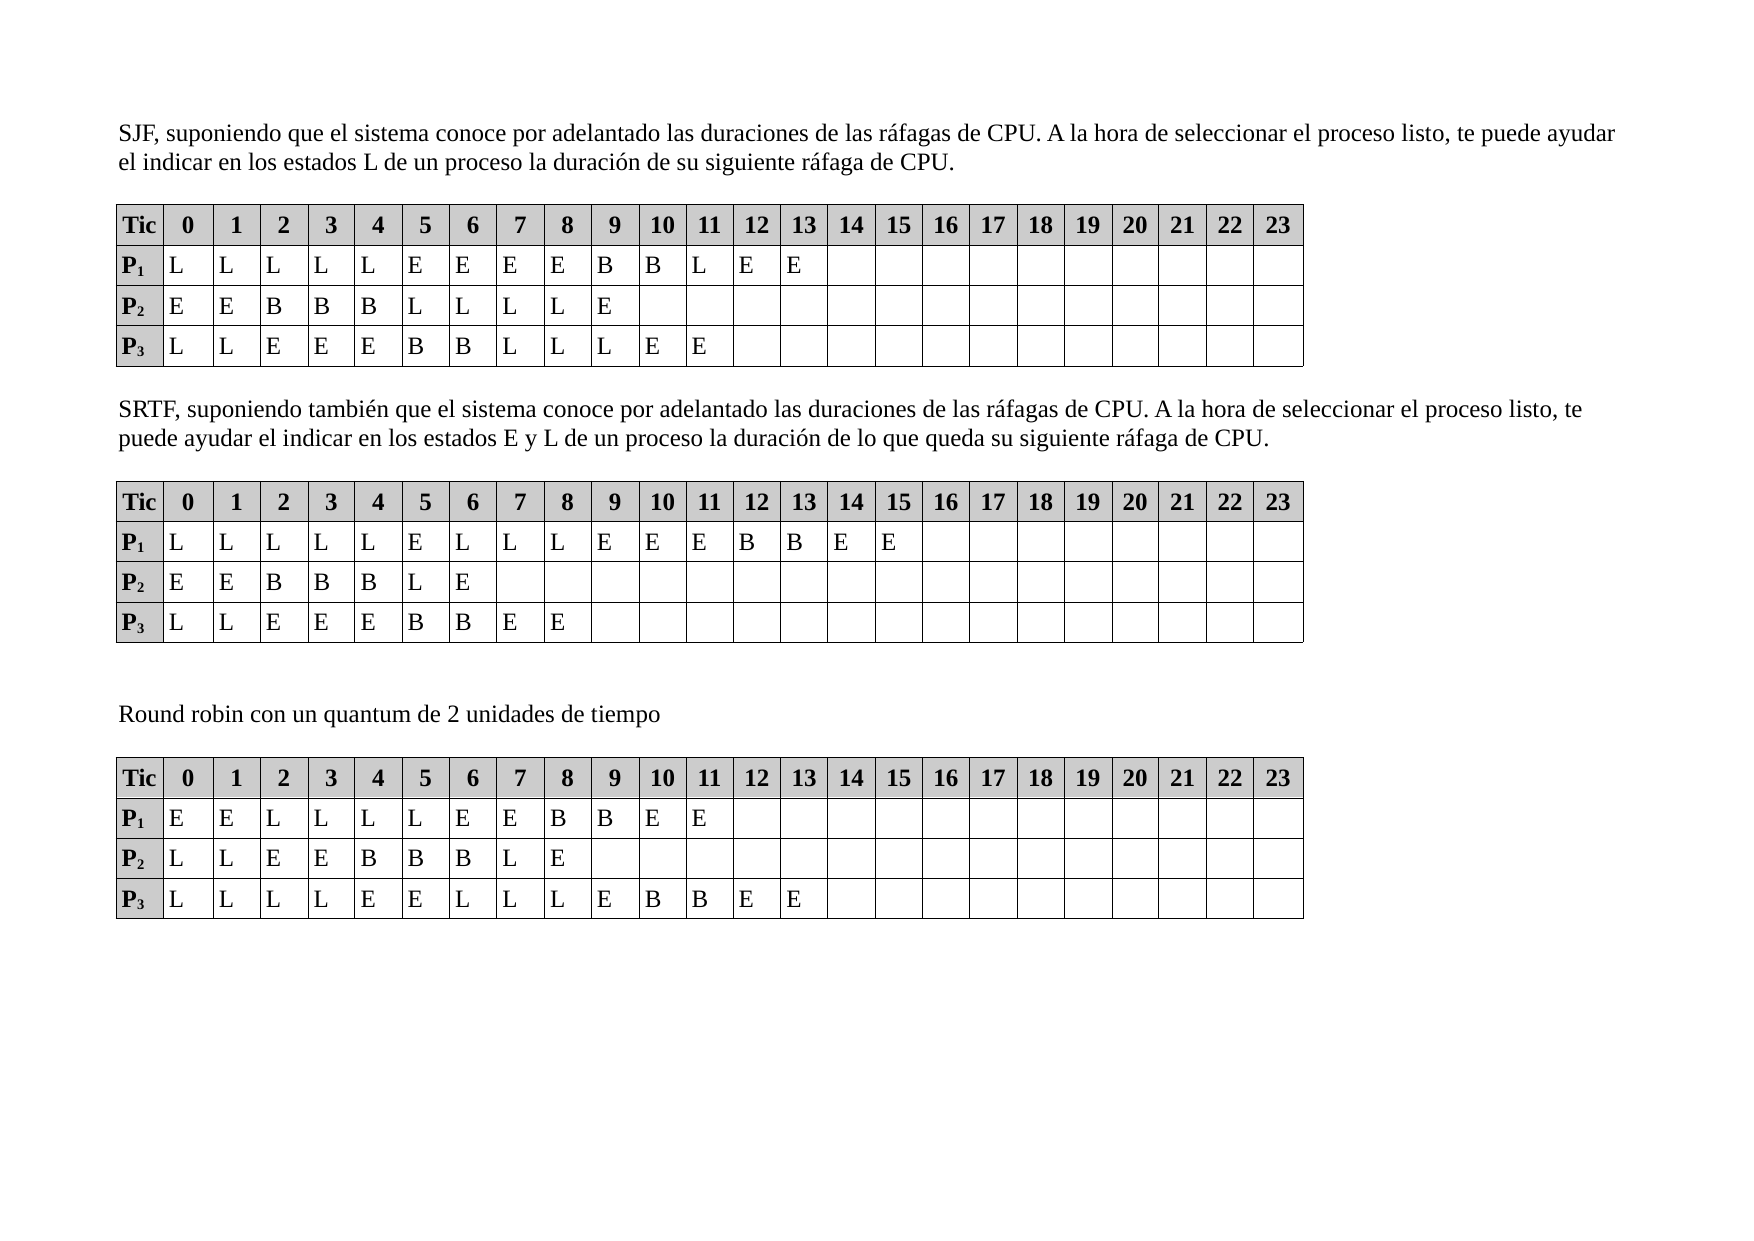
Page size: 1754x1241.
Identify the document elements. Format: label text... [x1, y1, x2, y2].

table_cell B [355, 286, 402, 325]
table_header Tic [117, 205, 163, 245]
table_header 23 [1254, 482, 1303, 521]
table_header 1 [214, 205, 260, 245]
table_cell [1254, 799, 1303, 838]
table_cell [734, 562, 780, 602]
table_cell E [309, 603, 354, 642]
table_cell [1159, 286, 1206, 325]
table_cell [1207, 286, 1253, 325]
table_cell [828, 879, 875, 918]
table_cell L [403, 799, 449, 838]
table_header 9 [592, 482, 639, 521]
table_cell [1065, 839, 1112, 878]
table_cell [640, 839, 686, 878]
table_cell [1254, 603, 1303, 642]
table_cell E [545, 246, 591, 285]
table_cell [497, 562, 544, 602]
table_cell B [734, 522, 780, 561]
table_cell E [592, 286, 639, 325]
table_cell [828, 286, 875, 325]
table_header 20 [1113, 205, 1158, 245]
table_cell [828, 326, 875, 366]
table_cell E [734, 246, 780, 285]
table_cell E [497, 246, 544, 285]
table_cell [1254, 839, 1303, 878]
text SJF, suponiendo que el sistema conoce por adelantado las duraciones de las ráfagas de CPU. A la hora de seleccionar el proceso listo, te puede ayudar el indicar en los estados L de un proceso la duración de su siguiente ráfaga de CPU. [118, 118, 1636, 176]
table_cell L [164, 879, 213, 918]
table_cell L [450, 522, 496, 561]
table_cell [970, 522, 1017, 561]
table_cell [781, 799, 827, 838]
table_cell B [592, 799, 639, 838]
table_cell B [687, 879, 733, 918]
table_cell L [309, 879, 354, 918]
table_cell [734, 326, 780, 366]
table_cell B [261, 562, 308, 602]
table_header 21 [1159, 758, 1206, 797]
table_cell E [214, 562, 260, 602]
table_header 10 [640, 205, 686, 245]
table_header 22 [1207, 758, 1253, 797]
table_cell E [687, 522, 733, 561]
table_header 2 [261, 758, 308, 797]
table_cell [734, 286, 780, 325]
table_cell [923, 326, 969, 366]
table_cell P3 [117, 879, 163, 918]
table_header 16 [923, 758, 969, 797]
table_cell [1113, 562, 1158, 602]
table_header 6 [450, 758, 496, 797]
table_header 21 [1159, 482, 1206, 521]
table_cell [734, 603, 780, 642]
table_cell [1113, 839, 1158, 878]
table_cell [1113, 879, 1158, 918]
table_cell [1207, 799, 1253, 838]
table_cell B [403, 603, 449, 642]
table_cell E [497, 603, 544, 642]
table_cell [876, 246, 922, 285]
table_header 20 [1113, 482, 1158, 521]
table_cell [970, 879, 1017, 918]
table_cell L [214, 522, 260, 561]
table_header 8 [545, 205, 591, 245]
table_cell E [214, 799, 260, 838]
table_cell [876, 562, 922, 602]
table_cell [1018, 522, 1064, 561]
table_cell L [355, 522, 402, 561]
table_header 22 [1207, 482, 1253, 521]
table_cell E [592, 522, 639, 561]
table_cell E [545, 603, 591, 642]
table_header 19 [1065, 758, 1112, 797]
table_cell [1113, 799, 1158, 838]
table_header 3 [309, 758, 354, 797]
table_cell [876, 879, 922, 918]
table_header 17 [970, 205, 1017, 245]
table_cell [876, 799, 922, 838]
table_header 4 [355, 205, 402, 245]
table_header 7 [497, 758, 544, 797]
table_header 13 [781, 205, 827, 245]
table_cell [781, 562, 827, 602]
table_cell B [592, 246, 639, 285]
table_cell L [355, 246, 402, 285]
table_cell E [497, 799, 544, 838]
table_cell L [164, 246, 213, 285]
table_cell L [214, 246, 260, 285]
table_cell [1065, 522, 1112, 561]
table_cell [923, 879, 969, 918]
table_cell [1207, 562, 1253, 602]
table_header 12 [734, 758, 780, 797]
table_header 18 [1018, 482, 1064, 521]
table_cell E [164, 286, 213, 325]
table_cell L [403, 562, 449, 602]
table_cell B [309, 562, 354, 602]
table_cell L [309, 799, 354, 838]
table_cell [828, 603, 875, 642]
table_cell L [164, 522, 213, 561]
table_header 7 [497, 482, 544, 521]
table_header 19 [1065, 482, 1112, 521]
table_cell E [355, 879, 402, 918]
table_cell [1018, 562, 1064, 602]
table_header 9 [592, 205, 639, 245]
table_header 14 [828, 205, 875, 245]
table_header 2 [261, 482, 308, 521]
table_cell [781, 603, 827, 642]
table_header 18 [1018, 205, 1064, 245]
table_cell E [403, 522, 449, 561]
table_cell L [214, 326, 260, 366]
table_header 4 [355, 482, 402, 521]
table_cell E [781, 246, 827, 285]
table_cell L [214, 839, 260, 878]
table_cell [923, 839, 969, 878]
table_cell L [497, 522, 544, 561]
table_cell [1065, 562, 1112, 602]
table_header 16 [923, 205, 969, 245]
table_cell L [497, 879, 544, 918]
table_cell [1065, 246, 1112, 285]
table_cell [923, 562, 969, 602]
table_header 11 [687, 205, 733, 245]
table_cell B [450, 603, 496, 642]
table_cell E [261, 839, 308, 878]
table_cell [1113, 603, 1158, 642]
table_header 10 [640, 758, 686, 797]
table_cell B [355, 562, 402, 602]
table_header 12 [734, 205, 780, 245]
table_cell [1018, 879, 1064, 918]
table_cell [970, 246, 1017, 285]
table_cell [1207, 326, 1253, 366]
table_header 20 [1113, 758, 1158, 797]
table_cell [687, 839, 733, 878]
table_cell [1207, 879, 1253, 918]
table_cell P3 [117, 326, 163, 366]
table_cell B [309, 286, 354, 325]
table_cell E [828, 522, 875, 561]
table_header 11 [687, 482, 733, 521]
table_cell [876, 326, 922, 366]
table_header 15 [876, 205, 922, 245]
table_cell [592, 839, 639, 878]
table_cell [640, 562, 686, 602]
table_cell L [309, 246, 354, 285]
table_cell [1159, 326, 1206, 366]
table_cell [1159, 603, 1206, 642]
table_cell [970, 839, 1017, 878]
table_cell P1 [117, 246, 163, 285]
table_cell E [261, 326, 308, 366]
table_header 1 [214, 758, 260, 797]
table_cell L [450, 879, 496, 918]
table_header 21 [1159, 205, 1206, 245]
table_header 17 [970, 758, 1017, 797]
table_cell B [545, 799, 591, 838]
table_cell L [545, 522, 591, 561]
table_cell E [309, 326, 354, 366]
table_cell E [164, 562, 213, 602]
table_cell E [687, 326, 733, 366]
table_cell [1113, 286, 1158, 325]
table_cell L [497, 286, 544, 325]
table_cell E [450, 246, 496, 285]
table_cell [687, 603, 733, 642]
table_cell [1018, 603, 1064, 642]
table_cell P1 [117, 799, 163, 838]
table_cell L [687, 246, 733, 285]
table_header 1 [214, 482, 260, 521]
table_header 11 [687, 758, 733, 797]
table_cell [1159, 562, 1206, 602]
table_cell E [450, 799, 496, 838]
table_cell B [355, 839, 402, 878]
table_cell L [545, 286, 591, 325]
table_header 4 [355, 758, 402, 797]
table_cell E [876, 522, 922, 561]
table_cell [1113, 246, 1158, 285]
table_cell [1254, 879, 1303, 918]
table_cell [828, 799, 875, 838]
table_cell E [309, 839, 354, 878]
table_cell P1 [117, 522, 163, 561]
text Round robin con un quantum de 2 unidades de tiempo [118, 699, 1636, 728]
table_cell L [261, 799, 308, 838]
table_cell [640, 286, 686, 325]
table_cell [876, 839, 922, 878]
table_cell [1018, 286, 1064, 325]
table_header 5 [403, 205, 449, 245]
table_header 23 [1254, 758, 1303, 797]
table_cell L [497, 326, 544, 366]
table_cell E [545, 839, 591, 878]
table_header 6 [450, 482, 496, 521]
table_header 0 [164, 758, 213, 797]
table_cell L [545, 326, 591, 366]
table_header 2 [261, 205, 308, 245]
table_header 7 [497, 205, 544, 245]
table_cell B [450, 326, 496, 366]
table_cell [687, 286, 733, 325]
table_header 5 [403, 758, 449, 797]
table_cell [1113, 326, 1158, 366]
table_cell [828, 246, 875, 285]
table_cell E [640, 326, 686, 366]
table_header Tic [117, 758, 163, 797]
table_cell E [734, 879, 780, 918]
table_cell L [309, 522, 354, 561]
table_header 0 [164, 482, 213, 521]
table_header 8 [545, 482, 591, 521]
table_cell [1113, 522, 1158, 561]
table_cell [1018, 246, 1064, 285]
table_cell [1159, 839, 1206, 878]
table_cell E [355, 603, 402, 642]
table_cell [923, 286, 969, 325]
table_cell L [164, 603, 213, 642]
table_cell [1254, 286, 1303, 325]
table_header 12 [734, 482, 780, 521]
table_cell [1018, 326, 1064, 366]
table_cell L [450, 286, 496, 325]
table_cell L [403, 286, 449, 325]
table_header 13 [781, 482, 827, 521]
table_cell [876, 603, 922, 642]
table_cell L [355, 799, 402, 838]
table_cell [970, 326, 1017, 366]
table_header 15 [876, 482, 922, 521]
table_cell L [164, 326, 213, 366]
table_cell [970, 562, 1017, 602]
table_cell [1254, 522, 1303, 561]
table_cell [1254, 246, 1303, 285]
table_cell B [403, 326, 449, 366]
table_cell [1207, 603, 1253, 642]
table_cell [640, 603, 686, 642]
table_cell L [261, 879, 308, 918]
text SRTF, suponiendo también que el sistema conoce por adelantado las duraciones de las ráfagas de CPU. A la hora de seleccionar el proceso listo, te puede ayudar el indicar en los estados E y L de un proceso la duración de lo que queda su siguiente ráfaga de CPU. [118, 394, 1636, 452]
table_cell [1018, 799, 1064, 838]
table_cell [828, 839, 875, 878]
table_cell E [403, 246, 449, 285]
table_header 3 [309, 482, 354, 521]
table_cell [1065, 879, 1112, 918]
table_cell E [214, 286, 260, 325]
table_cell E [640, 522, 686, 561]
table_cell [876, 286, 922, 325]
table_header 6 [450, 205, 496, 245]
table_cell [1159, 799, 1206, 838]
table_cell [1018, 839, 1064, 878]
table_cell [781, 326, 827, 366]
table_cell [1065, 286, 1112, 325]
table_header 19 [1065, 205, 1112, 245]
table_header 8 [545, 758, 591, 797]
table_cell E [781, 879, 827, 918]
table_cell B [261, 286, 308, 325]
table_cell L [545, 879, 591, 918]
table_cell [970, 286, 1017, 325]
table_header 13 [781, 758, 827, 797]
table_cell L [592, 326, 639, 366]
table_header Tic [117, 482, 163, 521]
table_cell [1254, 326, 1303, 366]
table_cell E [687, 799, 733, 838]
table_cell [1207, 839, 1253, 878]
table_cell E [403, 879, 449, 918]
table_cell E [450, 562, 496, 602]
table_cell [1159, 246, 1206, 285]
table_cell E [355, 326, 402, 366]
table_cell [1207, 522, 1253, 561]
table_cell [1065, 799, 1112, 838]
table_cell B [640, 879, 686, 918]
table_cell [1159, 879, 1206, 918]
table_cell [592, 562, 639, 602]
table_cell L [261, 522, 308, 561]
table_cell L [261, 246, 308, 285]
table_header 0 [164, 205, 213, 245]
table_cell [687, 562, 733, 602]
table_cell L [164, 839, 213, 878]
table_header 23 [1254, 205, 1303, 245]
table_cell [734, 839, 780, 878]
table_header 18 [1018, 758, 1064, 797]
table_header 3 [309, 205, 354, 245]
table_cell [1207, 246, 1253, 285]
table_cell [923, 603, 969, 642]
table_cell [970, 799, 1017, 838]
table_cell [923, 522, 969, 561]
table_header 17 [970, 482, 1017, 521]
table_cell [1065, 603, 1112, 642]
table_header 10 [640, 482, 686, 521]
table_cell P2 [117, 286, 163, 325]
table_header 14 [828, 482, 875, 521]
table_cell [781, 839, 827, 878]
table_cell [923, 246, 969, 285]
table_cell E [592, 879, 639, 918]
table_cell [1065, 326, 1112, 366]
table_cell B [640, 246, 686, 285]
table_cell P2 [117, 562, 163, 602]
table_cell B [781, 522, 827, 561]
table_cell [592, 603, 639, 642]
table_cell [828, 562, 875, 602]
table_cell E [640, 799, 686, 838]
table_header 15 [876, 758, 922, 797]
table_cell P3 [117, 603, 163, 642]
table_cell L [214, 603, 260, 642]
table_header 14 [828, 758, 875, 797]
table_cell B [403, 839, 449, 878]
table_cell E [261, 603, 308, 642]
table_cell [1254, 562, 1303, 602]
table_cell [970, 603, 1017, 642]
table_cell B [450, 839, 496, 878]
table_cell [545, 562, 591, 602]
table_cell P2 [117, 839, 163, 878]
table_header 5 [403, 482, 449, 521]
table_header 22 [1207, 205, 1253, 245]
table_cell [923, 799, 969, 838]
table_cell [1159, 522, 1206, 561]
table_cell L [214, 879, 260, 918]
table_cell [781, 286, 827, 325]
table_header 16 [923, 482, 969, 521]
table_header 9 [592, 758, 639, 797]
table_cell E [164, 799, 213, 838]
table_cell [734, 799, 780, 838]
table_cell L [497, 839, 544, 878]
